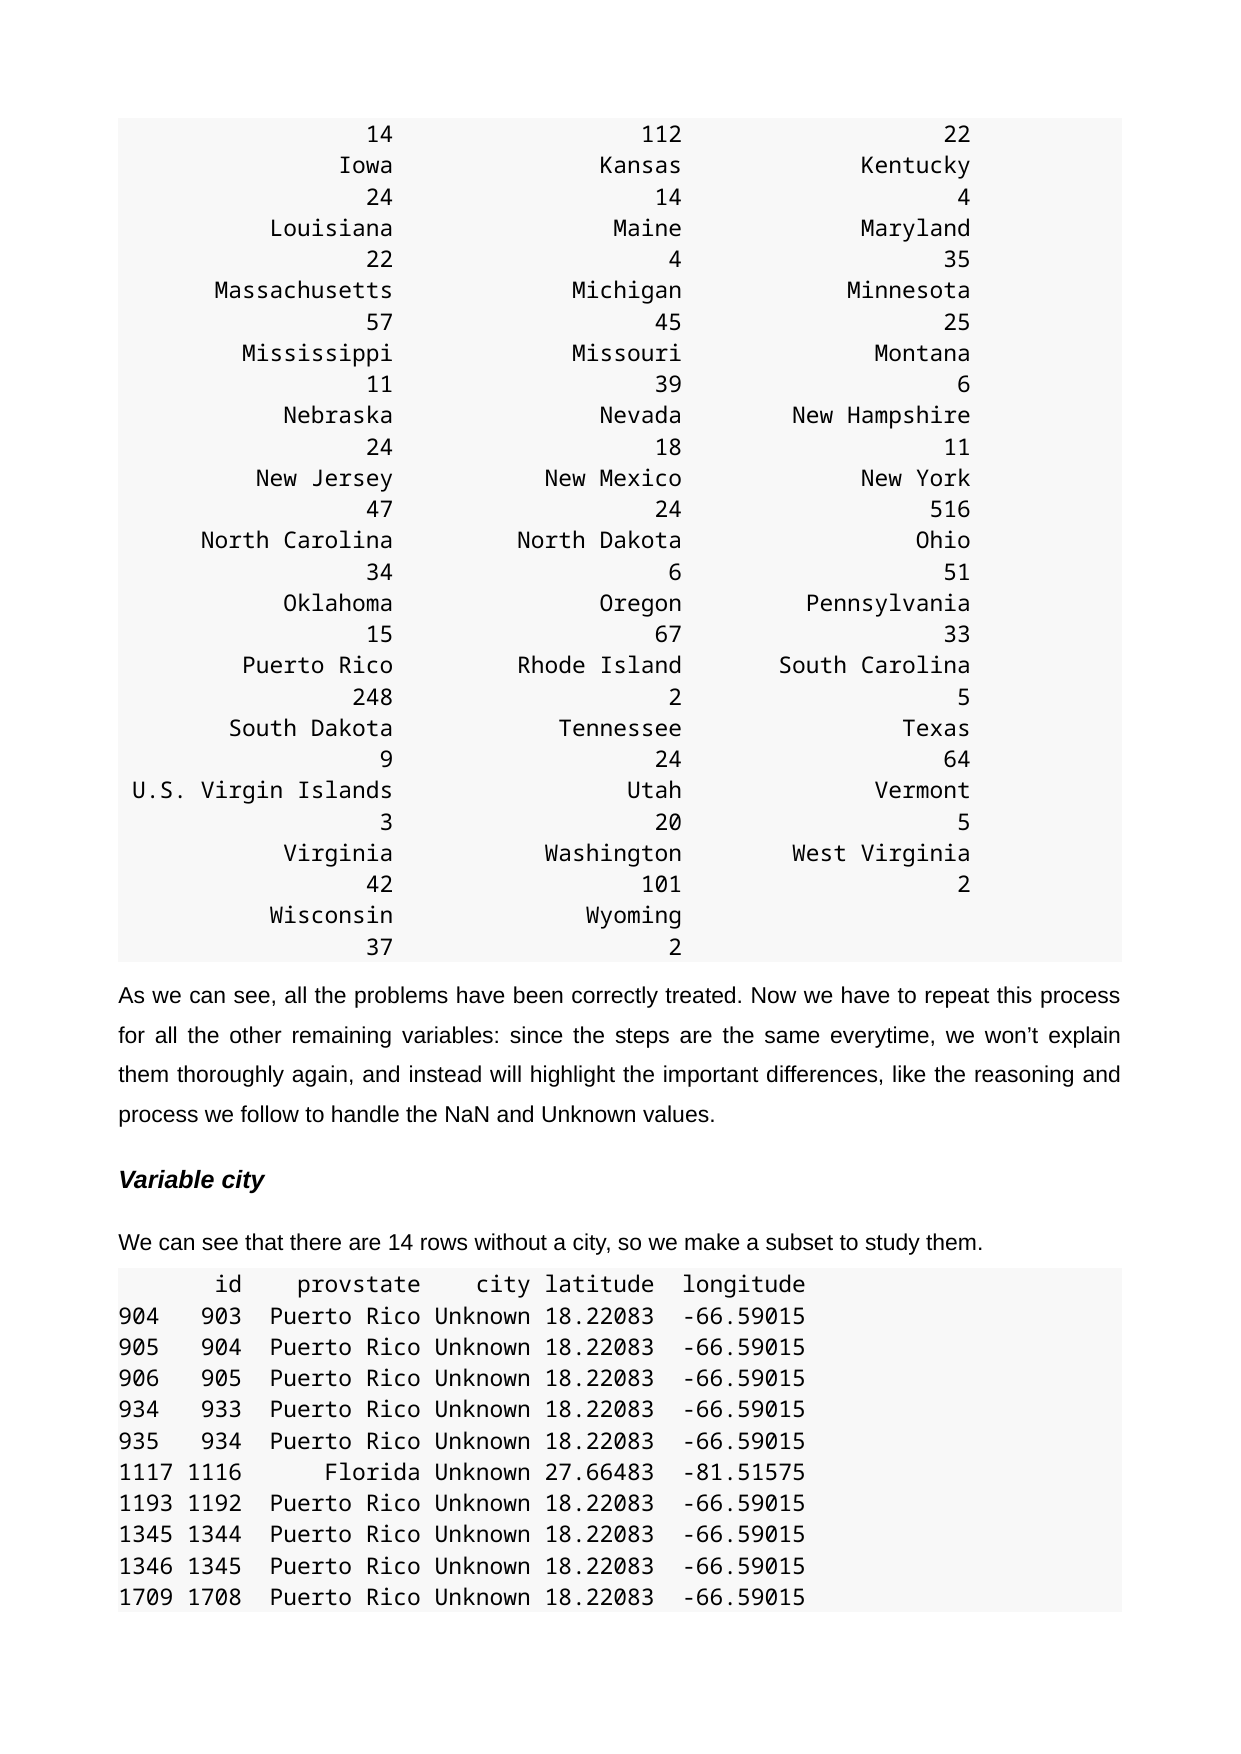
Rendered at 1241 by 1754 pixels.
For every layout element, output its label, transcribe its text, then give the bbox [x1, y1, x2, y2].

text We can see that there are 14 rows without a city, so we make a subset to study them. [118, 1229, 1122, 1255]
subtitle Variable city [118, 1165, 1122, 1194]
text As we can see, all the problems have been correctly treated. Now we have to repeat this process for all the other remaining variables: since the steps are the same everytime, we won’t explain them thoroughly again, and instead will highlight the important differences, like the reasoning and process we follow to handle the NaN and Unknown values. [118, 982, 1122, 1127]
text id provstate city latitude longitude 904 903 Puerto Rico Unknown 18.22083 -66.59015 905 904 Puerto Rico Unknown 18.22083 -66.59015 906 905 Puerto Rico Unknown 18.22083 -66.59015 934 933 Puerto Rico Unknown 18.22083 -66.59015 935 934 Puerto Rico Unknown 18.22083 -66.59015 1117 1116 Florida Unknown 27.66483 -81.51575 1193 1192 Puerto Rico Unknown 18.22083 -66.59015 1345 1344 Puerto Rico Unknown 18.22083 -66.59015 1346 1345 Puerto Rico Unknown 18.22083 -66.59015 1709 1708 Puerto Rico Unknown 18.22083 -66.59015 [118, 1268, 1122, 1612]
text 14 112 22 Iowa Kansas Kentucky 24 14 4 Louisiana Maine Maryland 22 4 35 Massachusetts Michigan Minnesota 57 45 25 Mississippi Missouri Montana 11 39 6 Nebraska Nevada New Hampshire 24 18 11 New Jersey New Mexico New York 47 24 516 North Carolina North Dakota Ohio 34 6 51 Oklahoma Oregon Pennsylvania 15 67 33 Puerto Rico Rhode Island South Carolina 248 2 5 South Dakota Tennessee Texas 9 24 64 U.S. Virgin Islands Utah Vermont 3 20 5 Virginia Washington West Virginia 42 101 2 Wisconsin Wyoming 37 2 [118, 118, 1122, 962]
